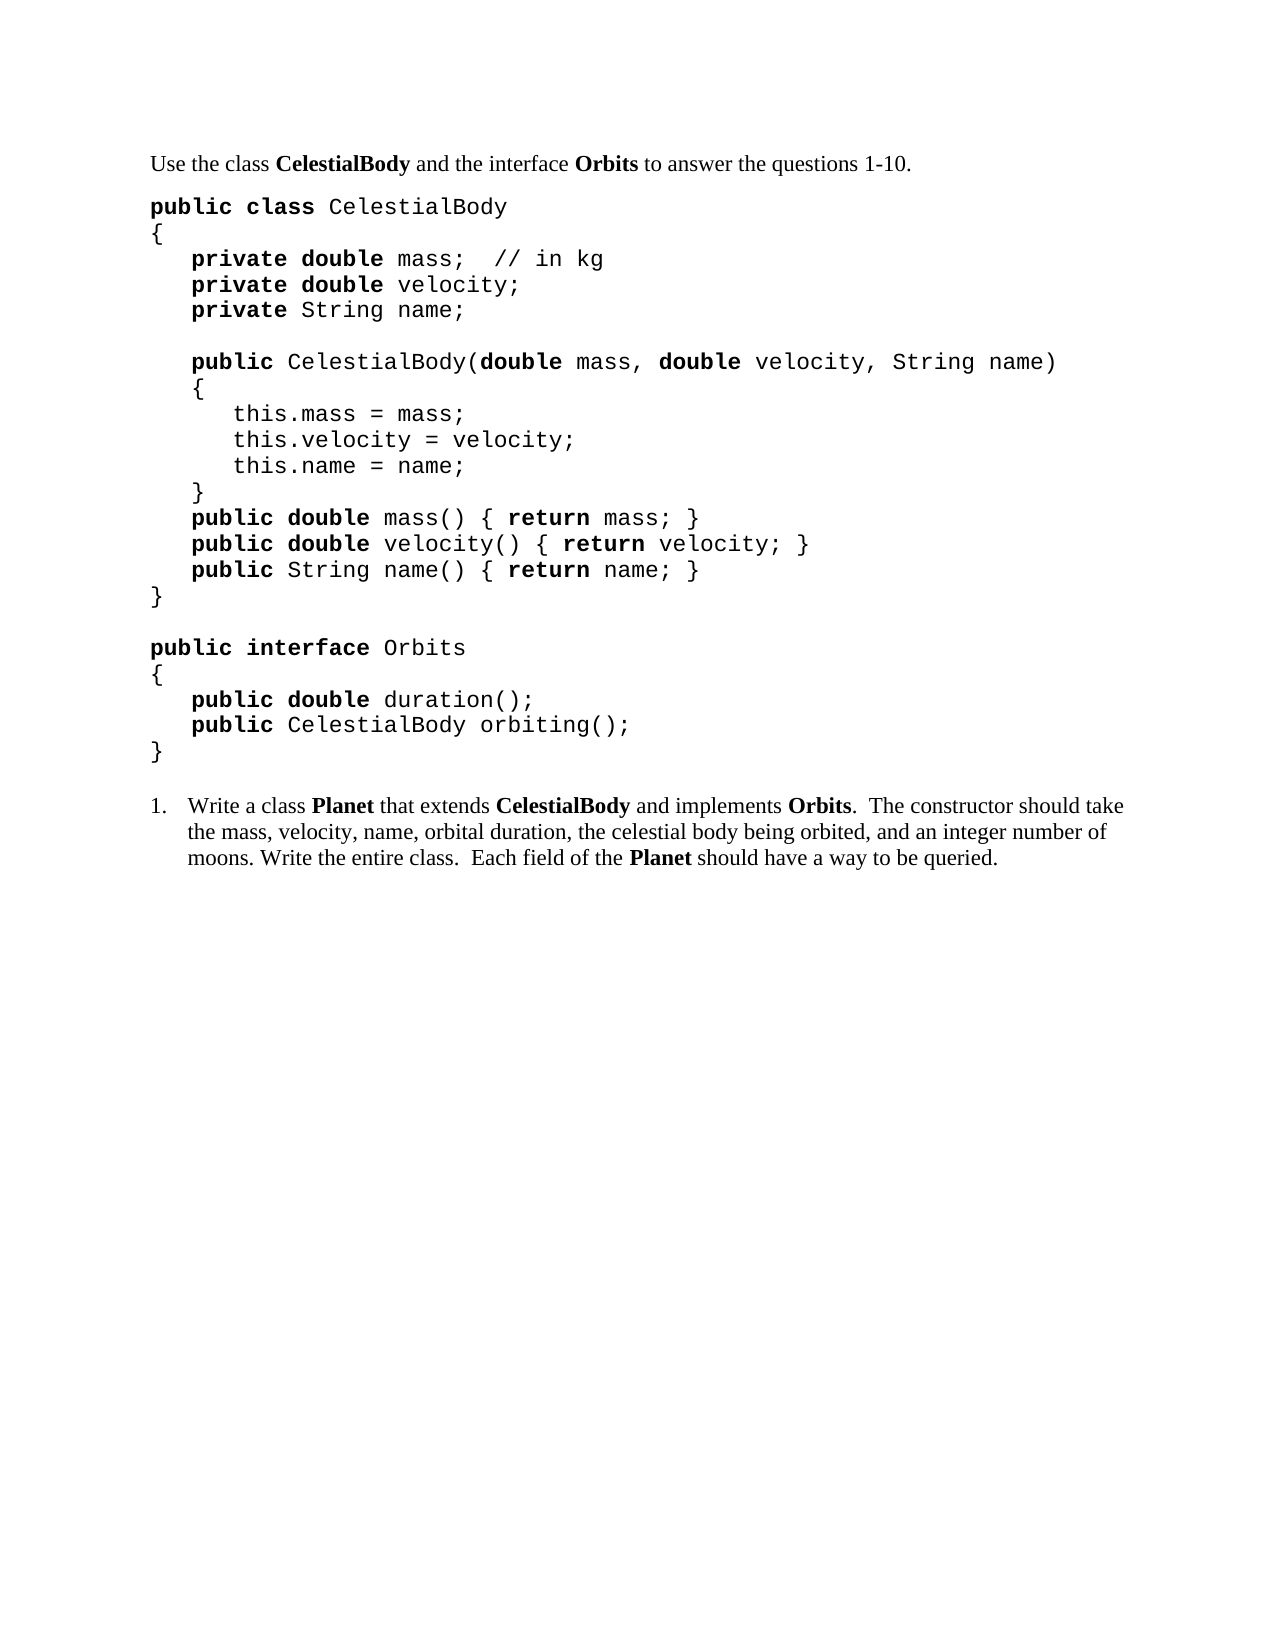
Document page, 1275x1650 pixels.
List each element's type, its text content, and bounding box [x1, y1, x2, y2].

text this.velocity = velocity; [150, 428, 1125, 454]
text public double mass() { return mass; } [150, 506, 1125, 532]
text } [150, 480, 1125, 506]
text { [150, 221, 1125, 247]
text } [150, 740, 1125, 766]
text public class CelestialBody [150, 195, 1125, 221]
text Use the class CelestialBody and the interface Orbits to answer the questions 1-10. [150, 150, 1125, 176]
text this.mass = mass; [150, 403, 1125, 428]
text private String name; [150, 299, 1125, 325]
text } [150, 584, 1125, 610]
text { [150, 377, 1125, 403]
text public double duration(); [150, 688, 1125, 714]
text private double mass; // in kg [150, 247, 1125, 273]
list Write a class Planet that extends CelestialBody and implements Orbits. The constructor should take the mass, velocity, name, orbital duration, the celestial body being orbited, and an integer number of moons. Write the entire class. Each field of the Planet should have a way to be queried. [150, 792, 1125, 871]
text { [150, 662, 1125, 688]
text public double velocity() { return velocity; } [150, 532, 1125, 558]
text public String name() { return name; } [150, 558, 1125, 584]
text public interface Orbits [150, 636, 1125, 662]
text private double velocity; [150, 273, 1125, 299]
text public CelestialBody(double mass, double velocity, String name) [150, 351, 1125, 377]
text public CelestialBody orbiting(); [150, 714, 1125, 740]
text this.name = name; [150, 454, 1125, 480]
